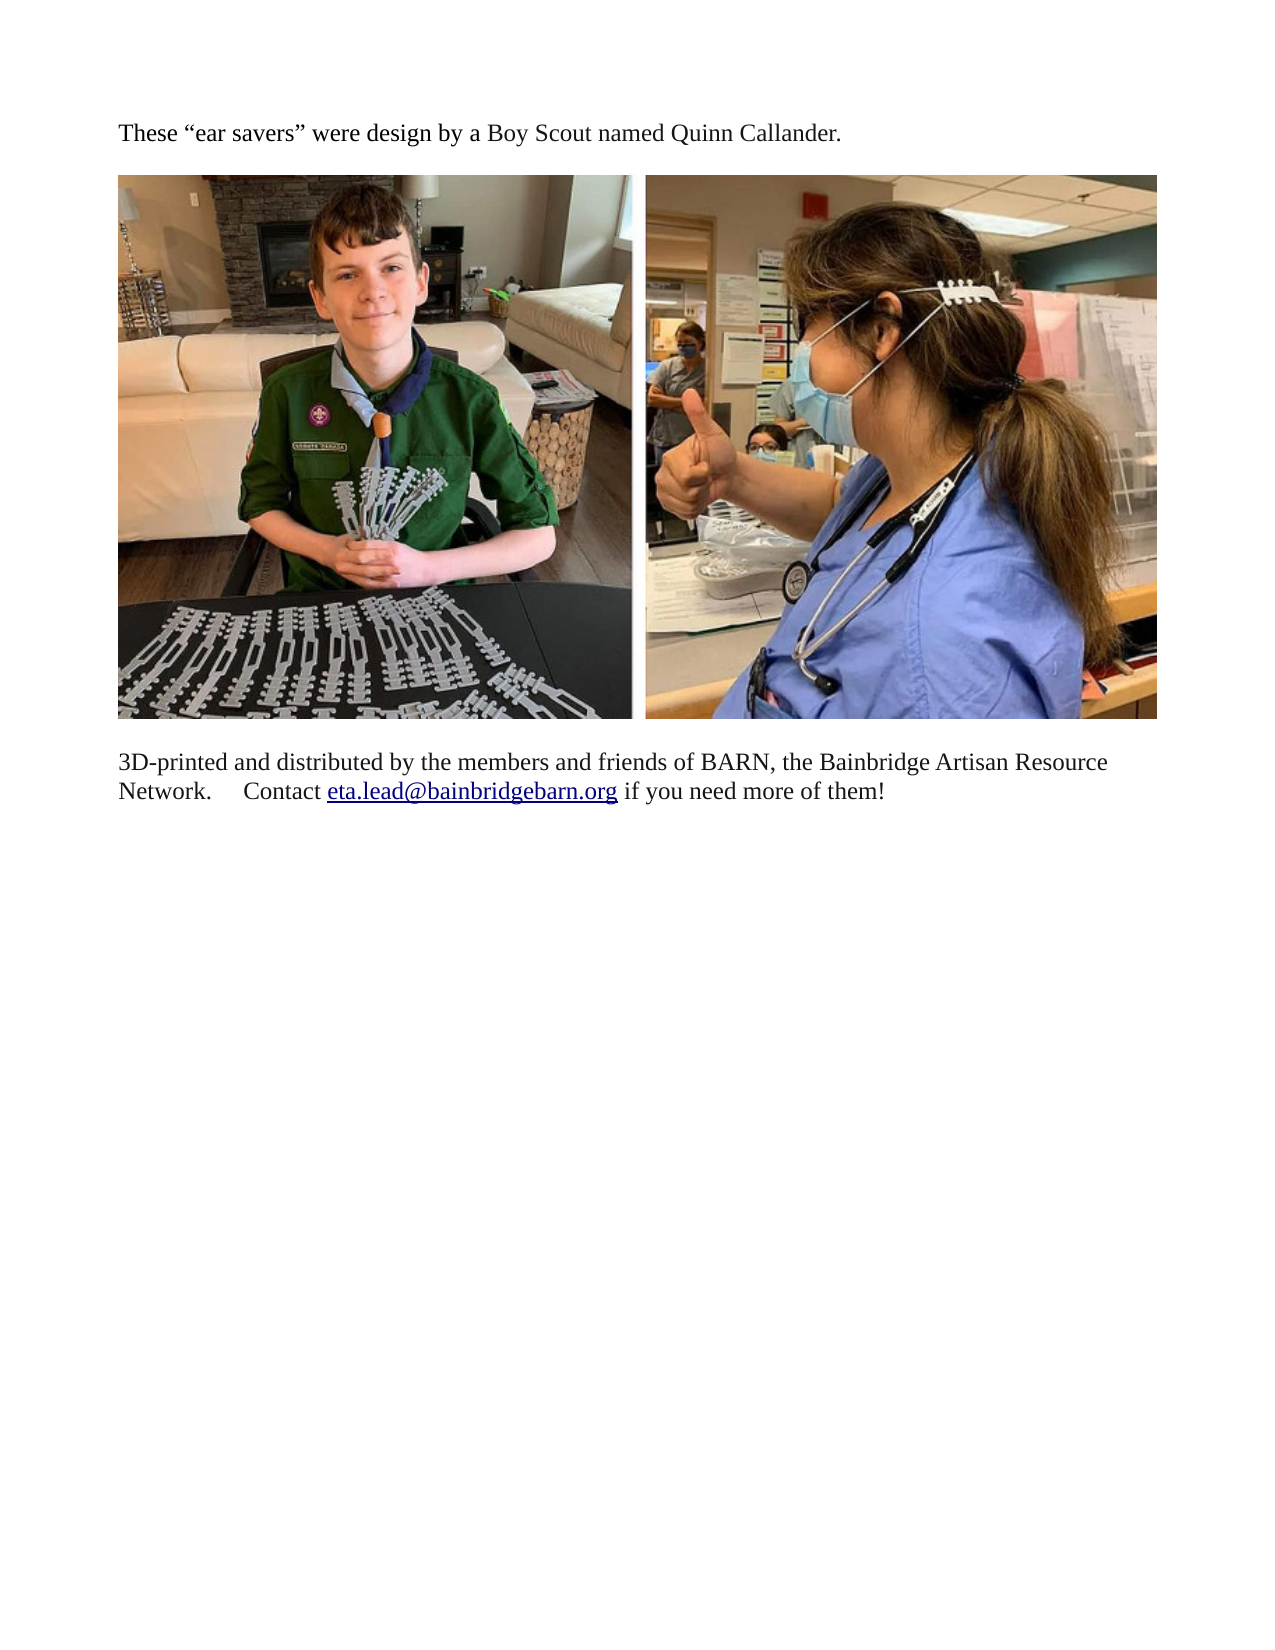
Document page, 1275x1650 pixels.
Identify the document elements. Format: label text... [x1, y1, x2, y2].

picture [118, 175, 1157, 719]
text 3D-printed and distributed by the members and friends of BARN, the Bainbridge Artisan Resource Network. Contact eta.lead@bainbridgebarn.org if you need more of them! [118, 747, 1157, 805]
text These “ear savers” were design by a Boy Scout named Quinn Callander. [118, 118, 1157, 147]
